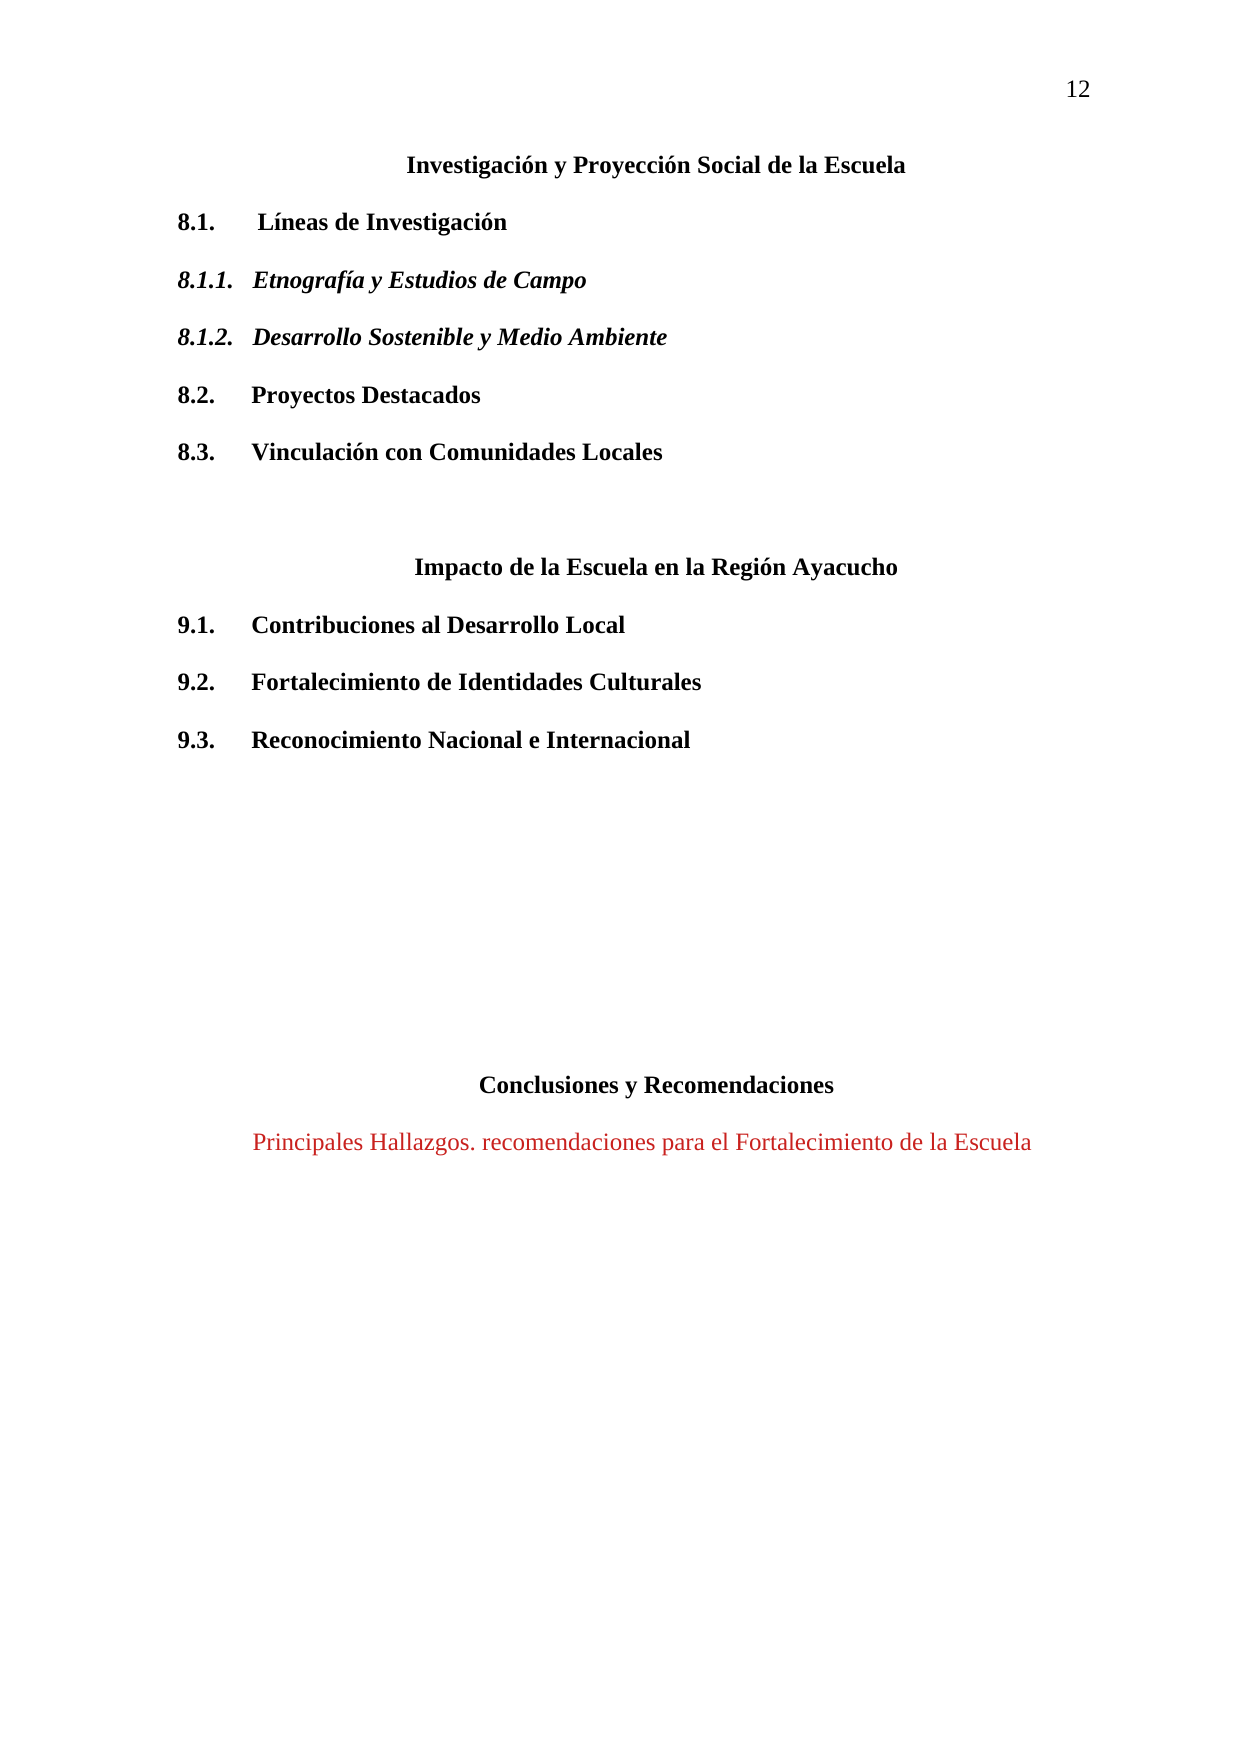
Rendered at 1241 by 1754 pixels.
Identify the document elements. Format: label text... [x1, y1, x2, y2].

subtitle Investigación y Proyección Social de la Escuela [177, 150, 1090, 179]
subtitle Contribuciones al Desarrollo Local [177, 610, 1090, 639]
subtitle Proyectos Destacados [177, 380, 1090, 409]
subtitle Etnografía y Estudios de Campo [177, 265, 1090, 294]
subtitle Impacto de la Escuela en la Región Ayacucho [177, 552, 1090, 581]
subtitle Líneas de Investigación [177, 207, 1090, 236]
subtitle Desarrollo Sostenible y Medio Ambiente [177, 322, 1090, 351]
subtitle Vinculación con Comunidades Locales [177, 437, 1090, 466]
subtitle Fortalecimiento de Identidades Culturales [177, 667, 1090, 696]
text Principales Hallazgos. recomendaciones para el Fortalecimiento de la Escuela [177, 1127, 1090, 1156]
subtitle Reconocimiento Nacional e Internacional [177, 725, 1090, 754]
subtitle Conclusiones y Recomendaciones [177, 1070, 1090, 1099]
